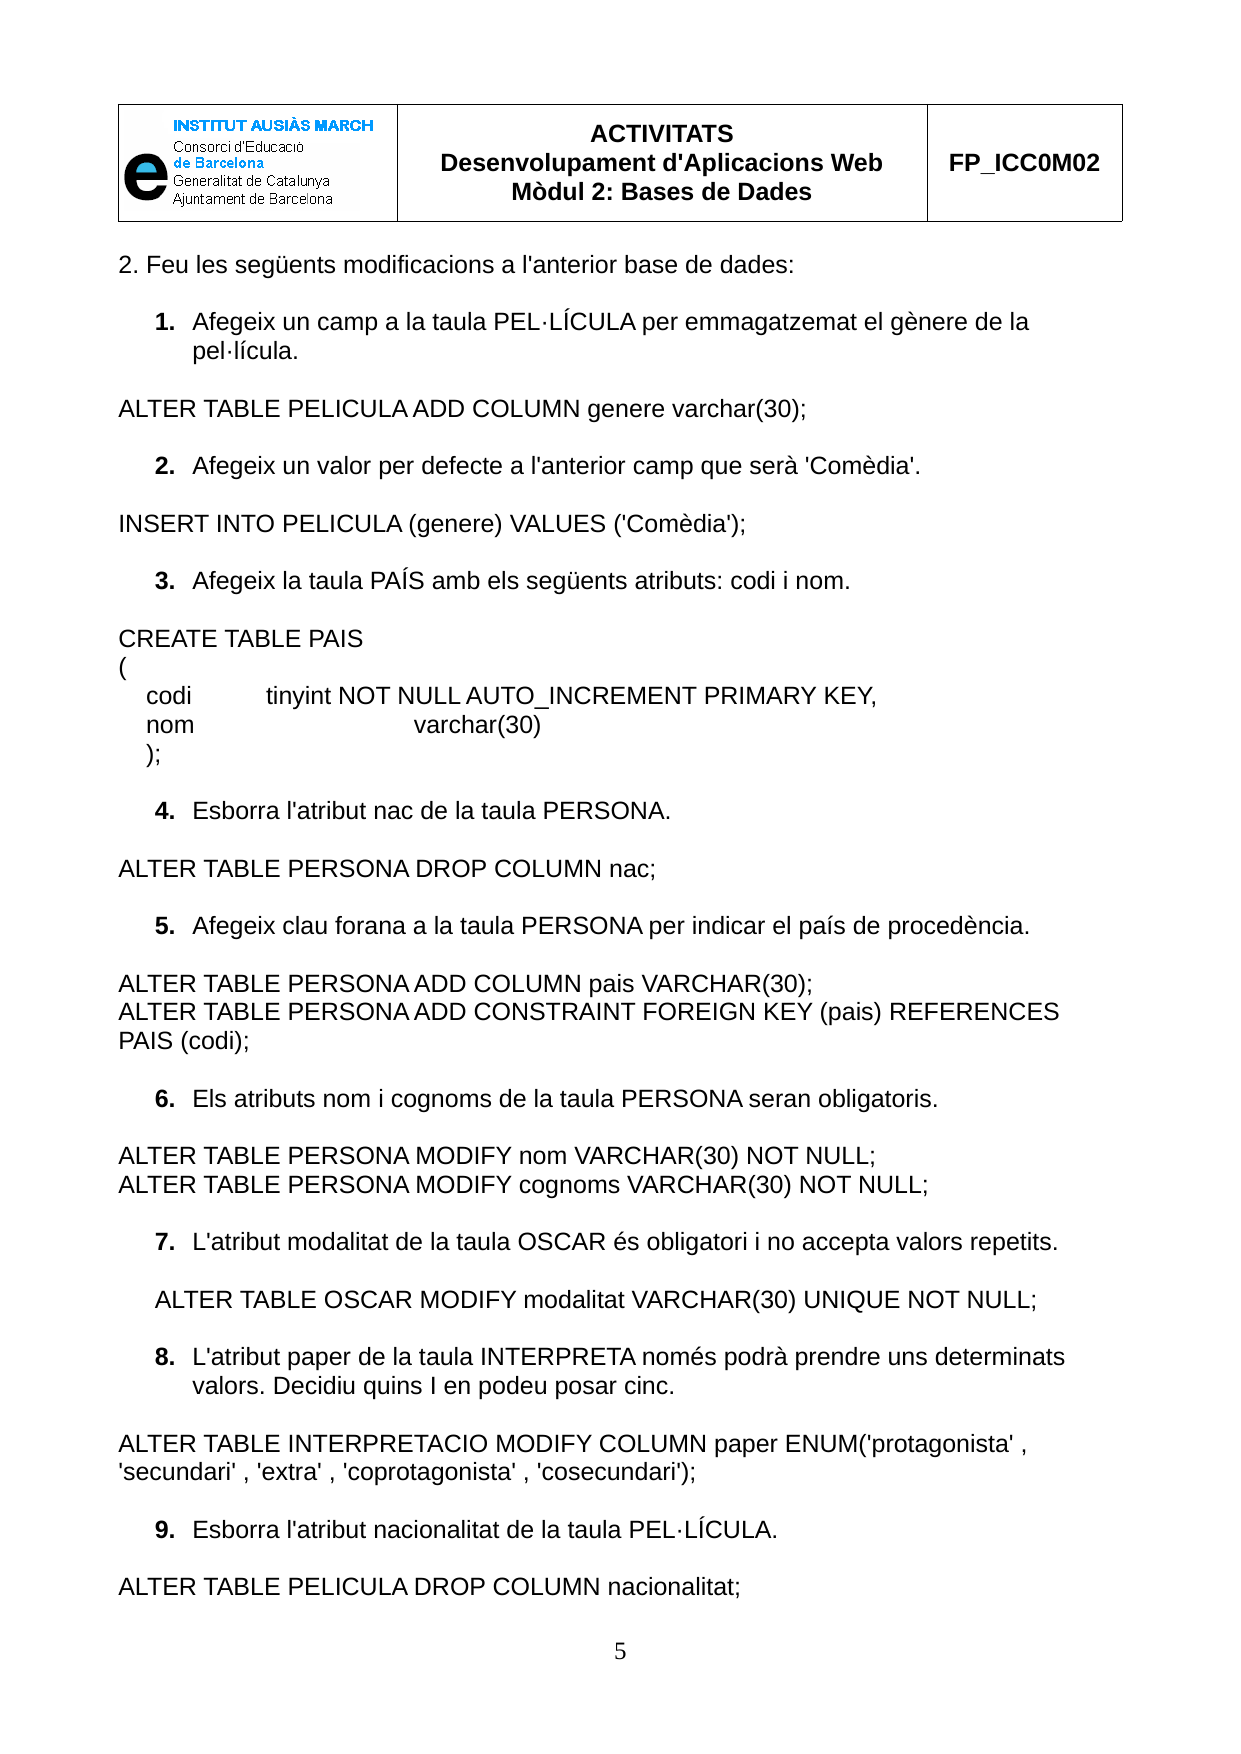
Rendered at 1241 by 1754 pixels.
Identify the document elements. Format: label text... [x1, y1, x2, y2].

text ALTER TABLE PELICULA ADD COLUMN genere varchar(30); [118, 393, 1122, 422]
text ( [118, 652, 1122, 681]
text nom varchar(30) [118, 710, 1122, 738]
text CREATE TABLE PAIS [118, 623, 1122, 652]
text ALTER TABLE PELICULA DROP COLUMN nacionalitat; [118, 1572, 1122, 1601]
list Afegeix la taula PAÍS amb els següents atributs: codi i nom. [154, 566, 1122, 595]
text ALTER TABLE PERSONA DROP COLUMN nac; [118, 853, 1122, 882]
text ); [118, 738, 1122, 767]
list Afegeix un camp a la taula PEL·LÍCULA per emmagatzemat el gènere de la pel·lícula. [154, 307, 1122, 365]
list Els atributs nom i cognoms de la taula PERSONA seran obligatoris. [154, 1083, 1122, 1112]
list Afegeix clau forana a la taula PERSONA per indicar el país de procedència. [154, 911, 1122, 940]
list Esborra l'atribut nacionalitat de la taula PEL·LÍCULA. [154, 1515, 1122, 1543]
text ALTER TABLE OSCAR MODIFY modalitat VARCHAR(30) UNIQUE NOT NULL; [154, 1285, 1122, 1313]
text ALTER TABLE PERSONA ADD COLUMN pais VARCHAR(30); [118, 968, 1122, 997]
text 2. Feu les següents modificacions a l'anterior base de dades: [118, 250, 1122, 278]
text ALTER TABLE PERSONA MODIFY nom VARCHAR(30) NOT NULL; [118, 1141, 1122, 1170]
text INSERT INTO PELICULA (genere) VALUES ('Comèdia'); [118, 508, 1122, 537]
text codi tinyint NOT NULL AUTO_INCREMENT PRIMARY KEY, [118, 681, 1122, 710]
text ALTER TABLE PERSONA ADD CONSTRAINT FOREIGN KEY (pais) REFERENCES PAIS (codi); [118, 997, 1122, 1055]
list L'atribut modalitat de la taula OSCAR és obligatori i no accepta valors repetits. [154, 1227, 1122, 1256]
text ALTER TABLE INTERPRETACIO MODIFY COLUMN paper ENUM('protagonista' , 'secundari' , 'extra' , 'coprotagonista' , 'cosecundari'); [118, 1428, 1122, 1486]
list Esborra l'atribut nac de la taula PERSONA. [154, 796, 1122, 825]
list L'atribut paper de la taula INTERPRETA només podrà prendre uns determinats valors. Decidiu quins I en podeu posar cinc. [154, 1342, 1122, 1400]
text ALTER TABLE PERSONA MODIFY cognoms VARCHAR(30) NOT NULL; [118, 1170, 1122, 1198]
list Afegeix un valor per defecte a l'anterior camp que serà 'Comèdia'. [154, 451, 1122, 480]
